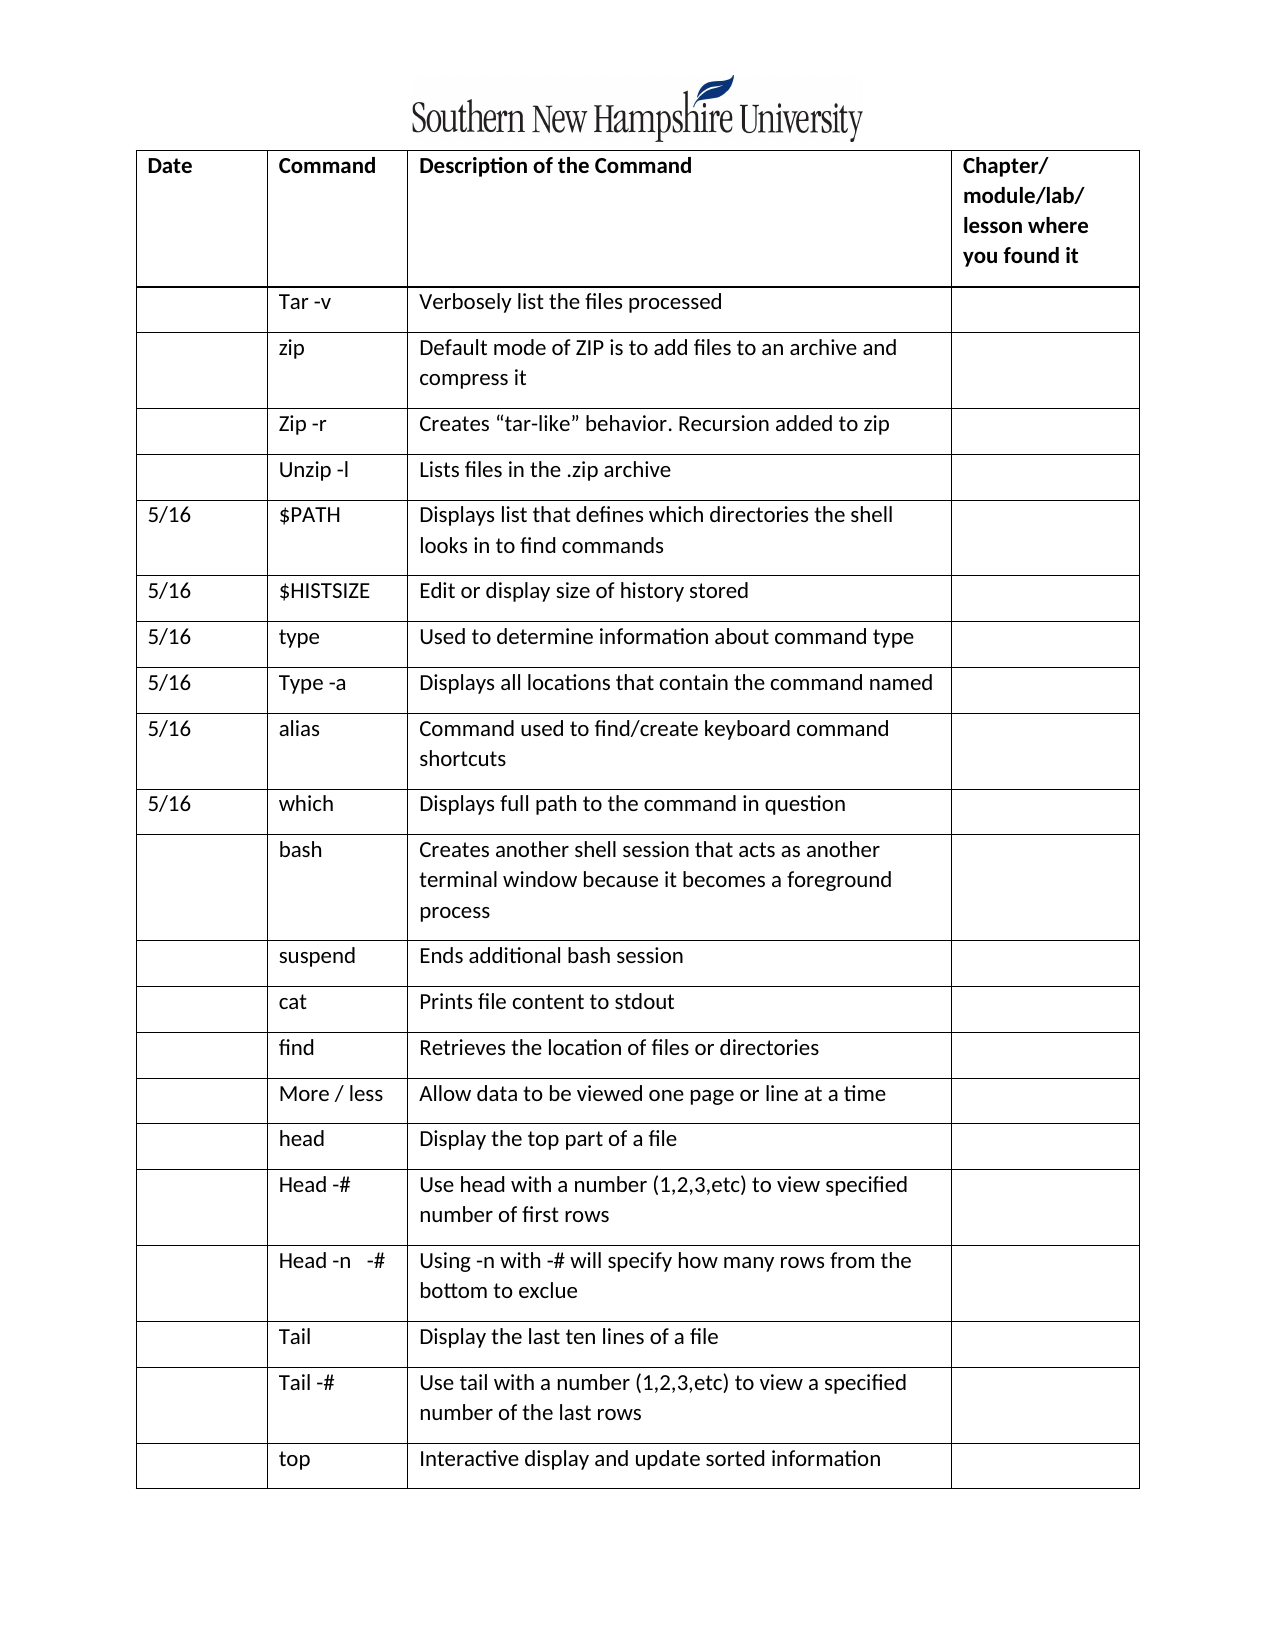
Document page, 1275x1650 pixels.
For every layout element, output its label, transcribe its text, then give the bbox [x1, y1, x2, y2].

table_cell [952, 1033, 1139, 1078]
table_cell Use tail with a number (1,2,3,etc) to view a specified number of the last rows [408, 1368, 951, 1443]
table_cell [137, 1368, 267, 1443]
table_cell Unzip -l [268, 455, 407, 499]
table_cell Creates another shell session that acts as another terminal window because it becomes a foreground process [408, 835, 951, 940]
table_cell [137, 1170, 267, 1245]
table_cell Displays full path to the command in question [408, 790, 951, 834]
table_cell Ends additional bash session [408, 941, 951, 986]
table_cell Command used to find/create keyboard command shortcuts [408, 714, 951, 788]
table_cell which [268, 790, 407, 834]
picture [412, 75, 863, 142]
table_cell type [268, 622, 407, 667]
table_header Date [137, 151, 267, 286]
table_cell [952, 1079, 1139, 1123]
table_cell 5/16 [137, 714, 267, 788]
table_cell Display the last ten lines of a file [408, 1322, 951, 1367]
table_cell [952, 1322, 1139, 1367]
table_cell [137, 333, 267, 408]
table_cell Tar -v [268, 288, 407, 332]
table_cell [952, 941, 1139, 986]
table_header Description of the Command [408, 151, 951, 286]
table_cell More / less [268, 1079, 407, 1123]
table_cell alias [268, 714, 407, 788]
table_cell [952, 455, 1139, 499]
table_cell Use head with a number (1,2,3,etc) to view specified number of first rows [408, 1170, 951, 1245]
table_cell [137, 1322, 267, 1367]
table_cell [952, 1124, 1139, 1169]
table_cell $HISTSIZE [268, 576, 407, 621]
table_cell Tail [268, 1322, 407, 1367]
table_cell Edit or display size of history stored [408, 576, 951, 621]
table_cell 5/16 [137, 790, 267, 834]
table_cell Allow data to be viewed one page or line at a time [408, 1079, 951, 1123]
table_cell suspend [268, 941, 407, 986]
table_cell [952, 987, 1139, 1032]
table_cell [137, 835, 267, 940]
table_cell 5/16 [137, 576, 267, 621]
table_cell Using -n with -# will specify how many rows from the bottom to exclue [408, 1246, 951, 1321]
table_cell zip [268, 333, 407, 408]
table_cell [137, 288, 267, 332]
table_cell Displays all locations that contain the command named [408, 668, 951, 713]
table_header Chapter/module/lab/lesson where you found it [952, 151, 1139, 286]
table_cell [952, 1368, 1139, 1443]
table_cell [137, 941, 267, 986]
table_cell [137, 1079, 267, 1123]
table_cell Tail -# [268, 1368, 407, 1443]
table_cell [137, 1033, 267, 1078]
table_cell 5/16 [137, 622, 267, 667]
table_cell [952, 501, 1139, 575]
table_cell [137, 409, 267, 454]
table_cell Zip -r [268, 409, 407, 454]
table_cell find [268, 1033, 407, 1078]
table_cell top [268, 1444, 407, 1488]
table_cell Head -n -# [268, 1246, 407, 1321]
table_cell Type -a [268, 668, 407, 713]
table_cell [952, 668, 1139, 713]
table_cell Displays list that defines which directories the shell looks in to find commands [408, 501, 951, 575]
table_cell [952, 714, 1139, 788]
table_cell Head -# [268, 1170, 407, 1245]
table_cell Creates “tar-like” behavior. Recursion added to zip [408, 409, 951, 454]
table_cell Used to determine information about command type [408, 622, 951, 667]
table_cell bash [268, 835, 407, 940]
table_cell [137, 455, 267, 499]
table_cell [952, 333, 1139, 408]
table_cell Display the top part of a file [408, 1124, 951, 1169]
table_cell head [268, 1124, 407, 1169]
table_cell [137, 1444, 267, 1488]
table_cell [137, 987, 267, 1032]
table_cell Retrieves the location of files or directories [408, 1033, 951, 1078]
table_cell [952, 1246, 1139, 1321]
table_cell [952, 1170, 1139, 1245]
table_cell $PATH [268, 501, 407, 575]
table_cell [952, 409, 1139, 454]
table_cell cat [268, 987, 407, 1032]
table_cell Verbosely list the files processed [408, 288, 951, 332]
table_header Command [268, 151, 407, 286]
table_cell [952, 288, 1139, 332]
table_cell Prints file content to stdout [408, 987, 951, 1032]
table_cell Lists files in the .zip archive [408, 455, 951, 499]
table_cell Default mode of ZIP is to add files to an archive and compress it [408, 333, 951, 408]
table_cell [952, 576, 1139, 621]
table_cell [952, 1444, 1139, 1488]
table_cell [137, 1124, 267, 1169]
table_cell [952, 835, 1139, 940]
table_cell [137, 1246, 267, 1321]
table_cell Interactive display and update sorted information [408, 1444, 951, 1488]
table_cell 5/16 [137, 668, 267, 713]
table_cell [952, 622, 1139, 667]
table_cell 5/16 [137, 501, 267, 575]
table_cell [952, 790, 1139, 834]
